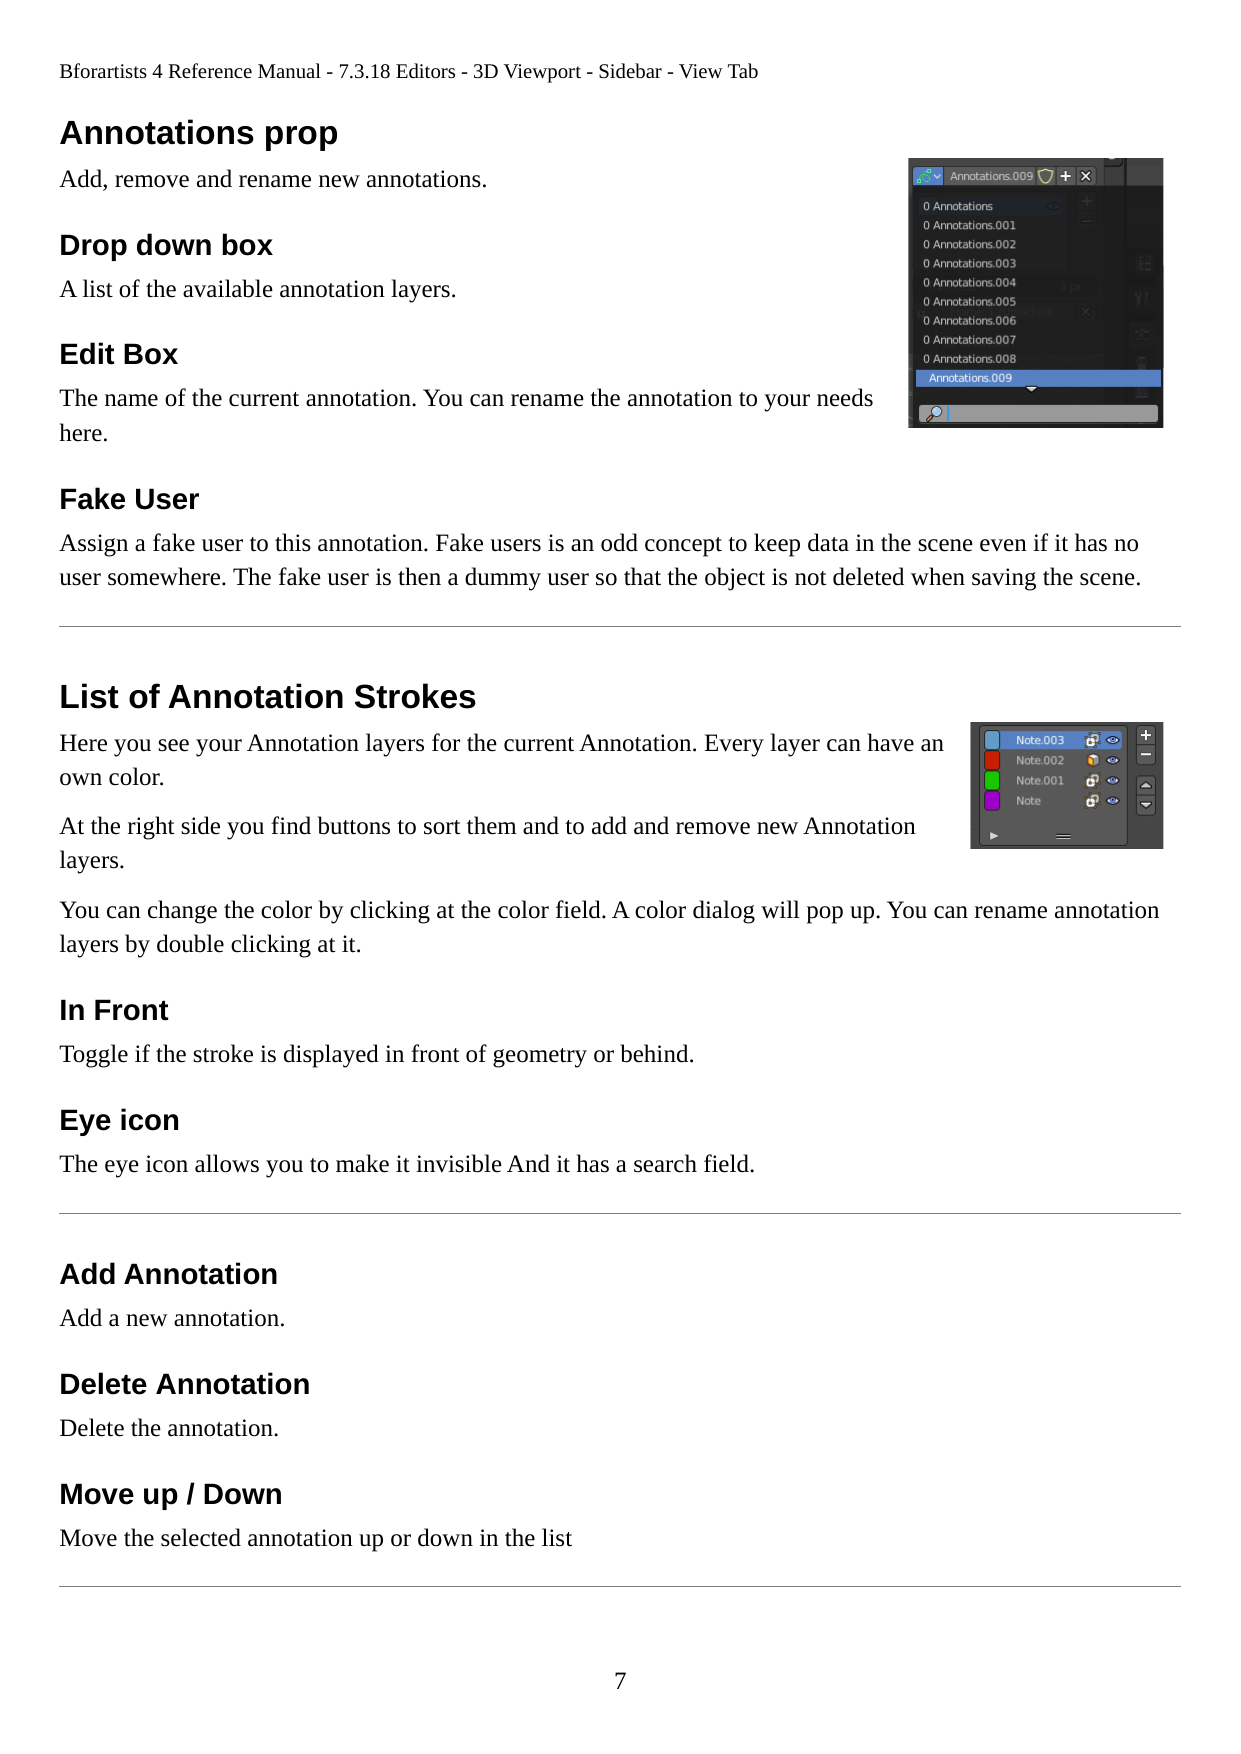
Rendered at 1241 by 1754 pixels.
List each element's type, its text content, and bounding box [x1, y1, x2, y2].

text Add, remove and rename new annotations. [59, 164, 908, 192]
text A list of the available annotation layers. [59, 274, 908, 302]
subtitle Move up / Down [59, 1477, 1181, 1510]
subtitle [1164, 227, 1181, 261]
subtitle Fake User [59, 482, 1181, 515]
text Here you see your Annotation layers for the current Annotation. Every layer can have an own color. [59, 728, 970, 791]
picture [908, 158, 1164, 428]
text The name of the current annotation. You can rename the annotation to your needs here. [59, 383, 1181, 447]
subtitle In Front [59, 993, 1181, 1027]
subtitle Delete Annotation [59, 1367, 1181, 1400]
subtitle Add Annotation [59, 1257, 1181, 1291]
text Add a new annotation. [59, 1303, 1181, 1332]
subtitle Eye icon [59, 1103, 1181, 1136]
text At the right side you find buttons to sort them and to add and remove new Annotation layers. [59, 811, 1181, 874]
subtitle Edit Box [59, 337, 908, 371]
subtitle [1164, 337, 1181, 371]
text Delete the annotation. [59, 1413, 1181, 1442]
subtitle Drop down box [59, 227, 908, 261]
text Assign a fake user to this annotation. Fake users is an odd concept to keep data in the scene even if it has no user somewhere. The fake user is then a dummy user so that the object is not deleted when saving the scene. [59, 528, 1181, 591]
text The eye icon allows you to make it invisible And it has a search field. [59, 1149, 1181, 1178]
text You can change the color by clicking at the color field. A color dialog will pop up. You can rename annotation layers by double clicking at it. [59, 895, 1181, 958]
text Move the selected annotation up or down in the list [59, 1523, 1181, 1552]
subtitle Annotations prop [59, 113, 1181, 151]
text Toggle if the stroke is displayed in front of geometry or behind. [59, 1039, 1181, 1068]
picture [970, 722, 1164, 849]
subtitle List of Annotation Strokes [59, 676, 1181, 715]
